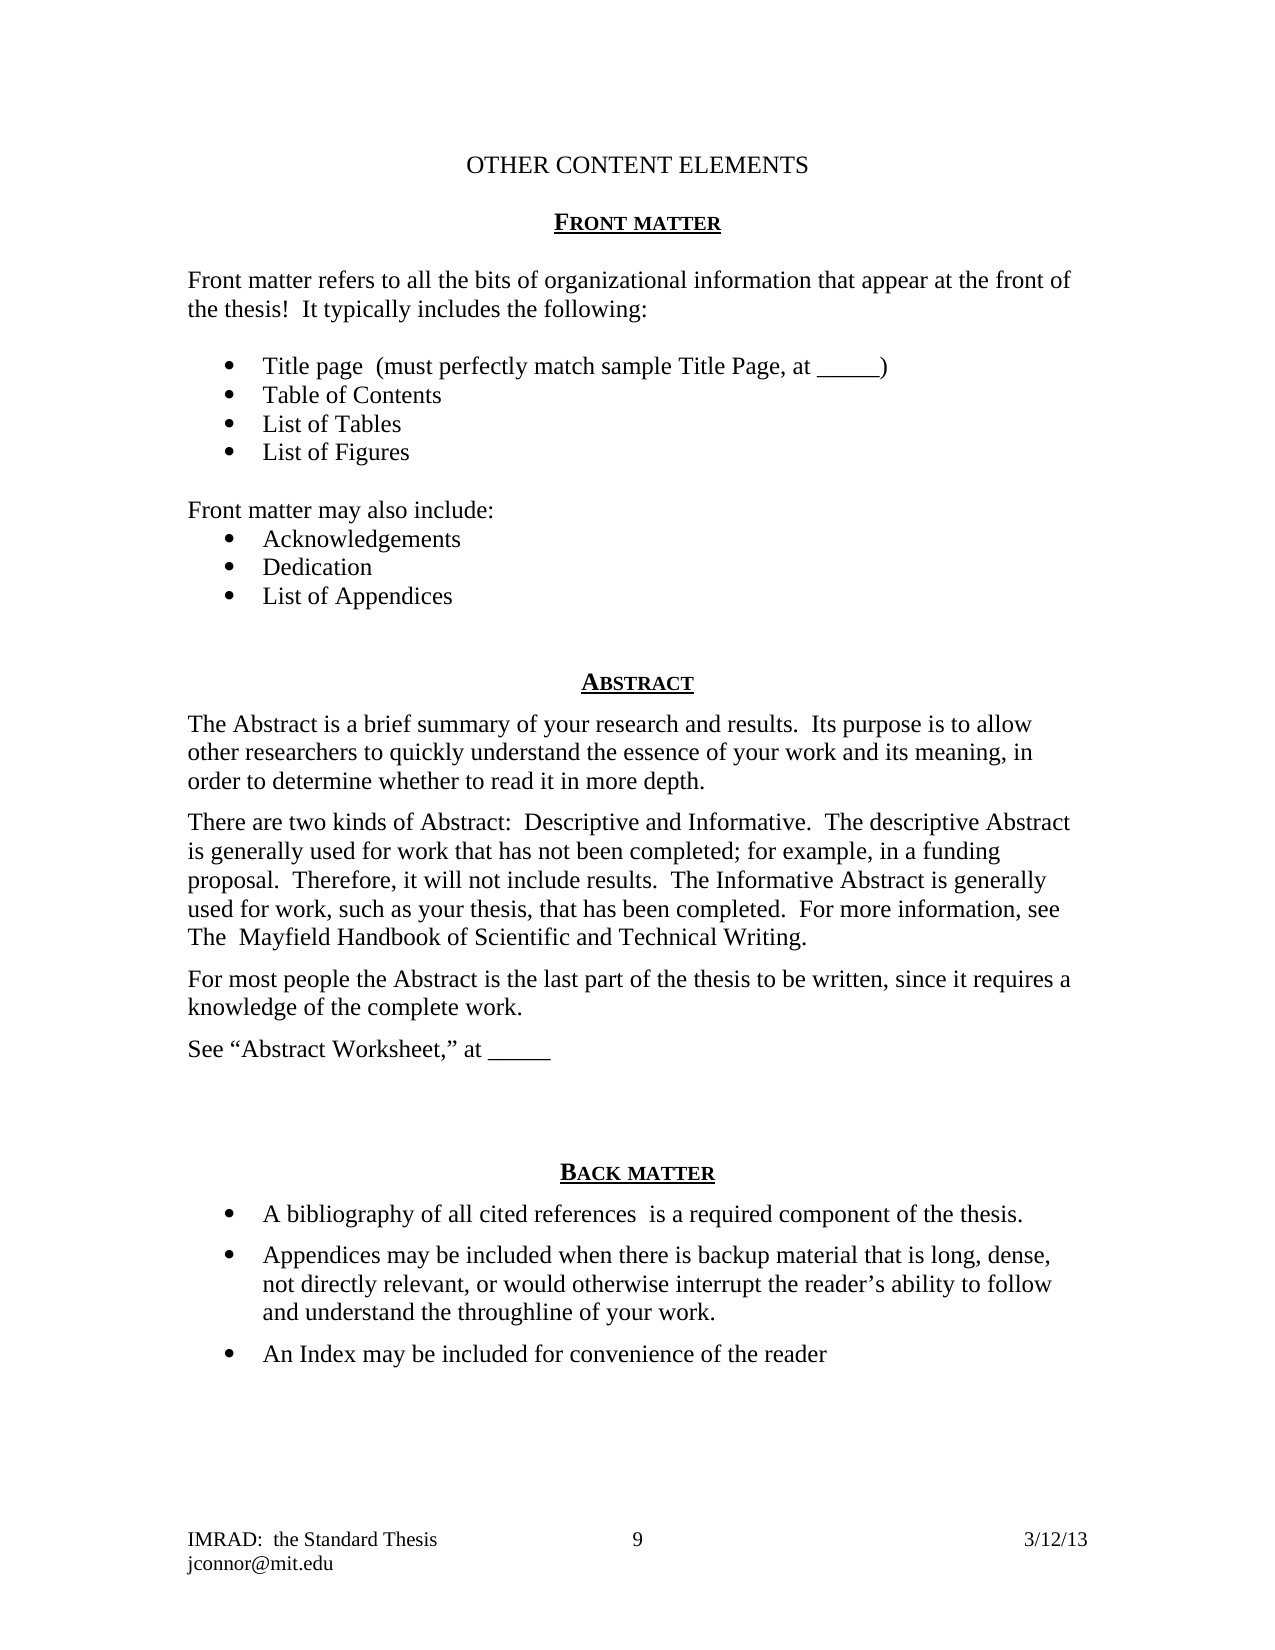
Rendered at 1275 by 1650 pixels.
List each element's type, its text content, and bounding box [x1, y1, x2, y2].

list Appendices may be included when there is backup material that is long, dense, not directly relevant, or would otherwise interrupt the reader’s ability to follow and understand the throughline of your work. [225, 1240, 1087, 1326]
list Table of Contents [225, 380, 1087, 409]
list Acknowledgements [225, 524, 1087, 552]
text OTHER CONTENT ELEMENTS [187, 150, 1087, 179]
list List of Tables [225, 409, 1087, 437]
subtitle Back matter [187, 1157, 1087, 1186]
list List of Figures [225, 437, 1087, 466]
text For most people the Abstract is the last part of the thesis to be written, since it requires a knowledge of the complete work. [187, 964, 1087, 1021]
list An Index may be included for convenience of the reader [225, 1339, 1087, 1367]
list A bibliography of all cited references is a required component of the thesis. [225, 1199, 1087, 1227]
text Front matter refers to all the bits of organizational information that appear at the front of the thesis! It typically includes the following: [187, 265, 1087, 322]
text The Abstract is a brief summary of your research and results. Its purpose is to allow other researchers to quickly understand the essence of your work and its meaning, in order to determine whether to read it in more depth. [187, 709, 1087, 795]
subtitle Front matter [187, 207, 1087, 236]
list Title page (must perfectly match sample Title Page, at _____) [225, 351, 1087, 380]
text Front matter may also include: [187, 495, 1087, 524]
text See “Abstract Worksheet,” at _____ [187, 1034, 1087, 1062]
subtitle Abstract [187, 667, 1087, 696]
text There are two kinds of Abstract: Descriptive and Informative. The descriptive Abstract is generally used for work that has not been completed; for example, in a funding proposal. Therefore, it will not include results. The Informative Abstract is generally used for work, such as your thesis, that has been completed. For more information, see The Mayfield Handbook of Scientific and Technical Writing. [187, 807, 1087, 951]
list Dedication [225, 552, 1087, 581]
list List of Appendices [225, 581, 1087, 610]
